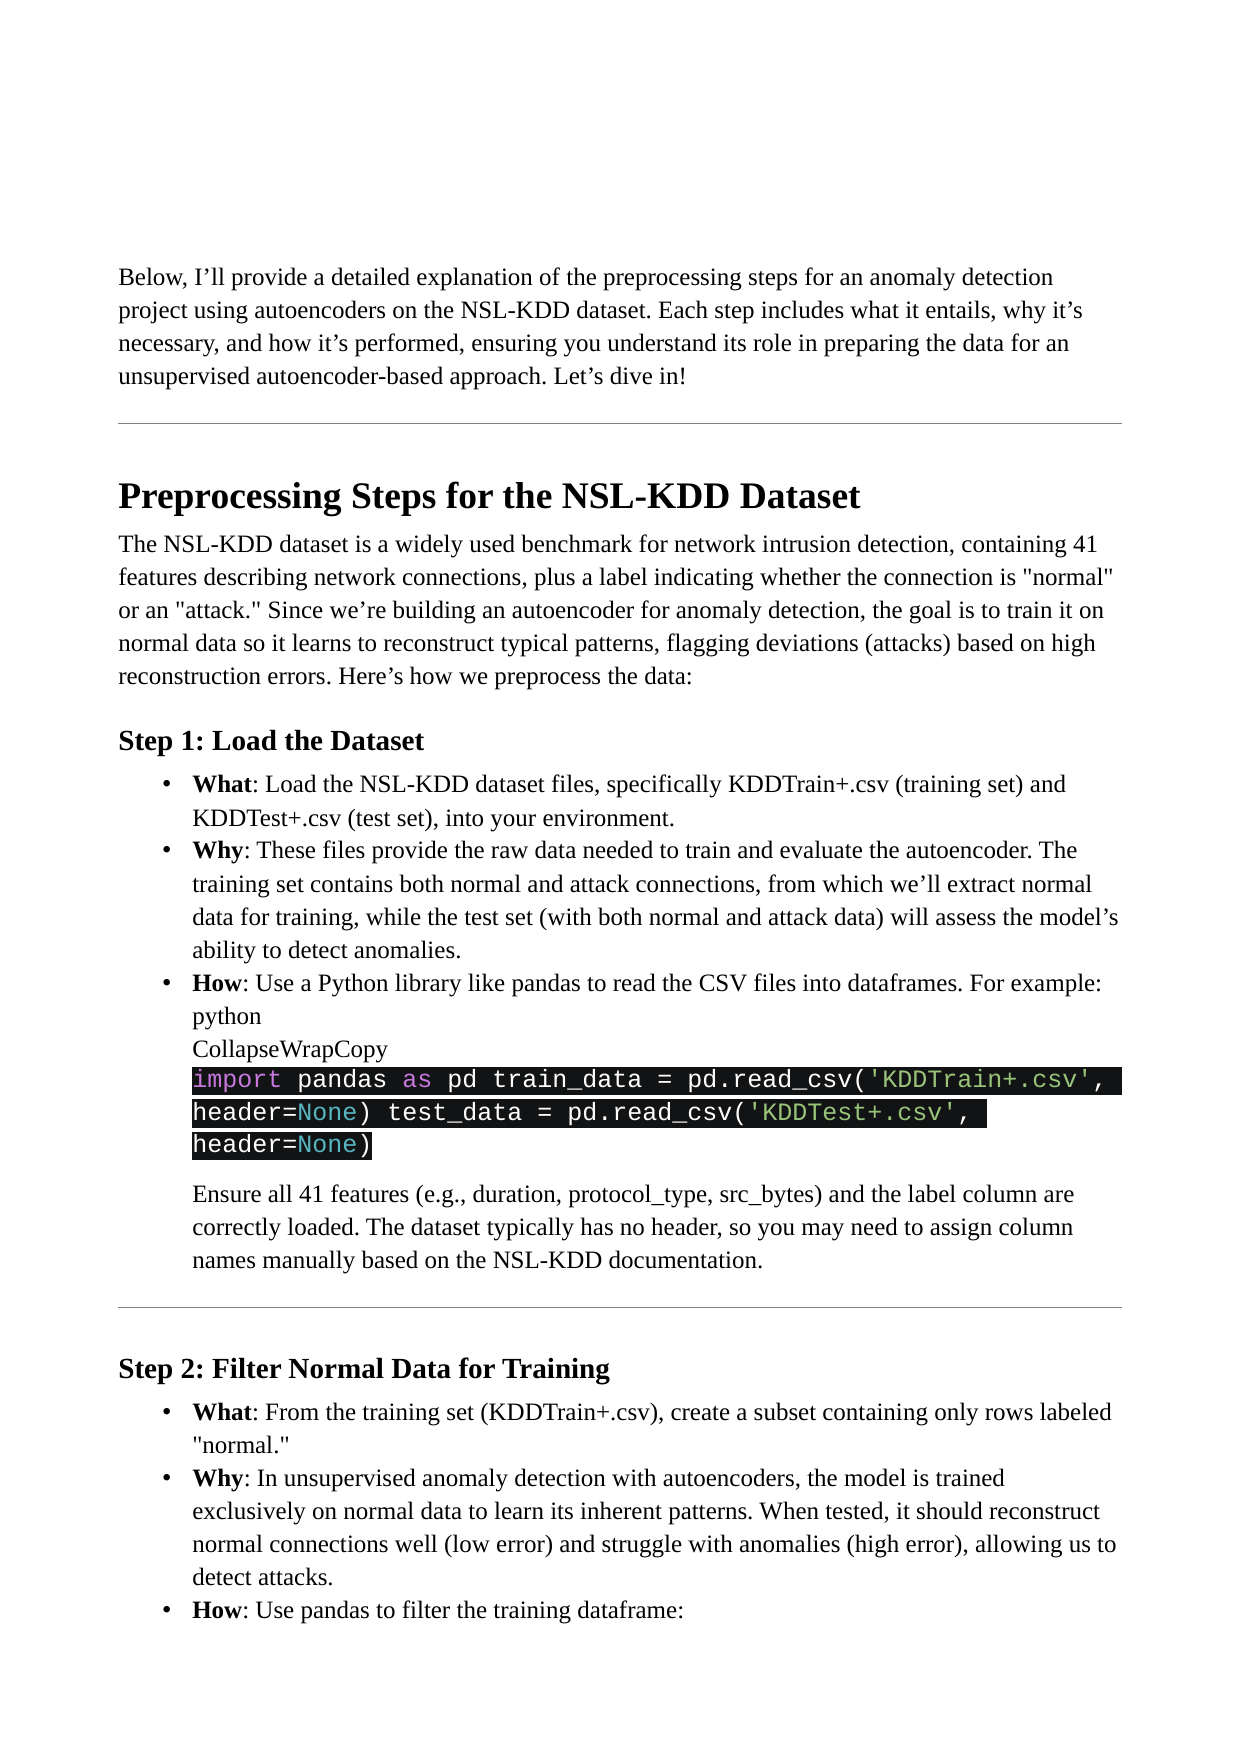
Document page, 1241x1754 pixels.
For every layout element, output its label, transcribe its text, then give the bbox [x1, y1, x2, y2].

list Ensure all 41 features (e.g., duration, protocol_type, src_bytes) and the label column are correctly loaded. The dataset typically has no header, so you may need to assign column names manually based on the NSL-KDD documentation. [162, 1179, 1122, 1274]
text Below, I’ll provide a detailed explanation of the preprocessing steps for an anomaly detection project using autoencoders on the NSL-KDD dataset. Each step includes what it entails, why it’s necessary, and how it’s performed, ensuring you understand its role in preparing the data for an unsupervised autoencoder-based approach. Let’s dive in! [118, 262, 1122, 390]
list Why: These files provide the raw data needed to train and evaluate the autoencoder. The training set contains both normal and attack connections, from which we’ll extract normal data for training, while the test set (with both normal and attack data) will assess the model’s ability to detect anomalies. [162, 836, 1122, 963]
text The NSL-KDD dataset is a widely used benchmark for network intrusion detection, containing 41 features describing network connections, plus a label indicating whether the connection is "normal" or an "attack." Since we’re building an autoencoder for anomaly detection, the goal is to train it on normal data so it learns to reconstruct typical patterns, flagging deviations (attacks) based on high reconstruction errors. Here’s how we preprocess the data: [118, 529, 1122, 690]
subtitle Preprocessing Steps for the NSL-KDD Dataset [118, 474, 1122, 517]
list What: From the training set (KDDTrain+.csv), create a subset containing only rows labeled "normal." [162, 1397, 1122, 1459]
list How: Use a Python library like pandas to read the CSV files into dataframes. For example: [162, 968, 1122, 996]
list import pandas as pd train_data = pd.read_csv('KDDTrain+.csv', header=None) test_data = pd.read_csv('KDDTest+.csv', header=None) [162, 1067, 1122, 1160]
list Why: In unsupervised anomaly detection with autoencoders, the model is trained exclusively on normal data to learn its inherent patterns. When tested, it should reconstruct normal connections well (low error) and struggle with anomalies (high error), allowing us to detect attacks. [162, 1463, 1122, 1591]
subtitle Step 1: Load the Dataset [118, 723, 1122, 757]
list CollapseWrapCopy [162, 1034, 1122, 1062]
list How: Use pandas to filter the training dataframe: [162, 1596, 1122, 1624]
subtitle Step 2: Filter Normal Data for Training [118, 1351, 1122, 1385]
list What: Load the NSL-KDD dataset files, specifically KDDTrain+.csv (training set) and KDDTest+.csv (test set), into your environment. [162, 769, 1122, 831]
list python [162, 1001, 1122, 1029]
